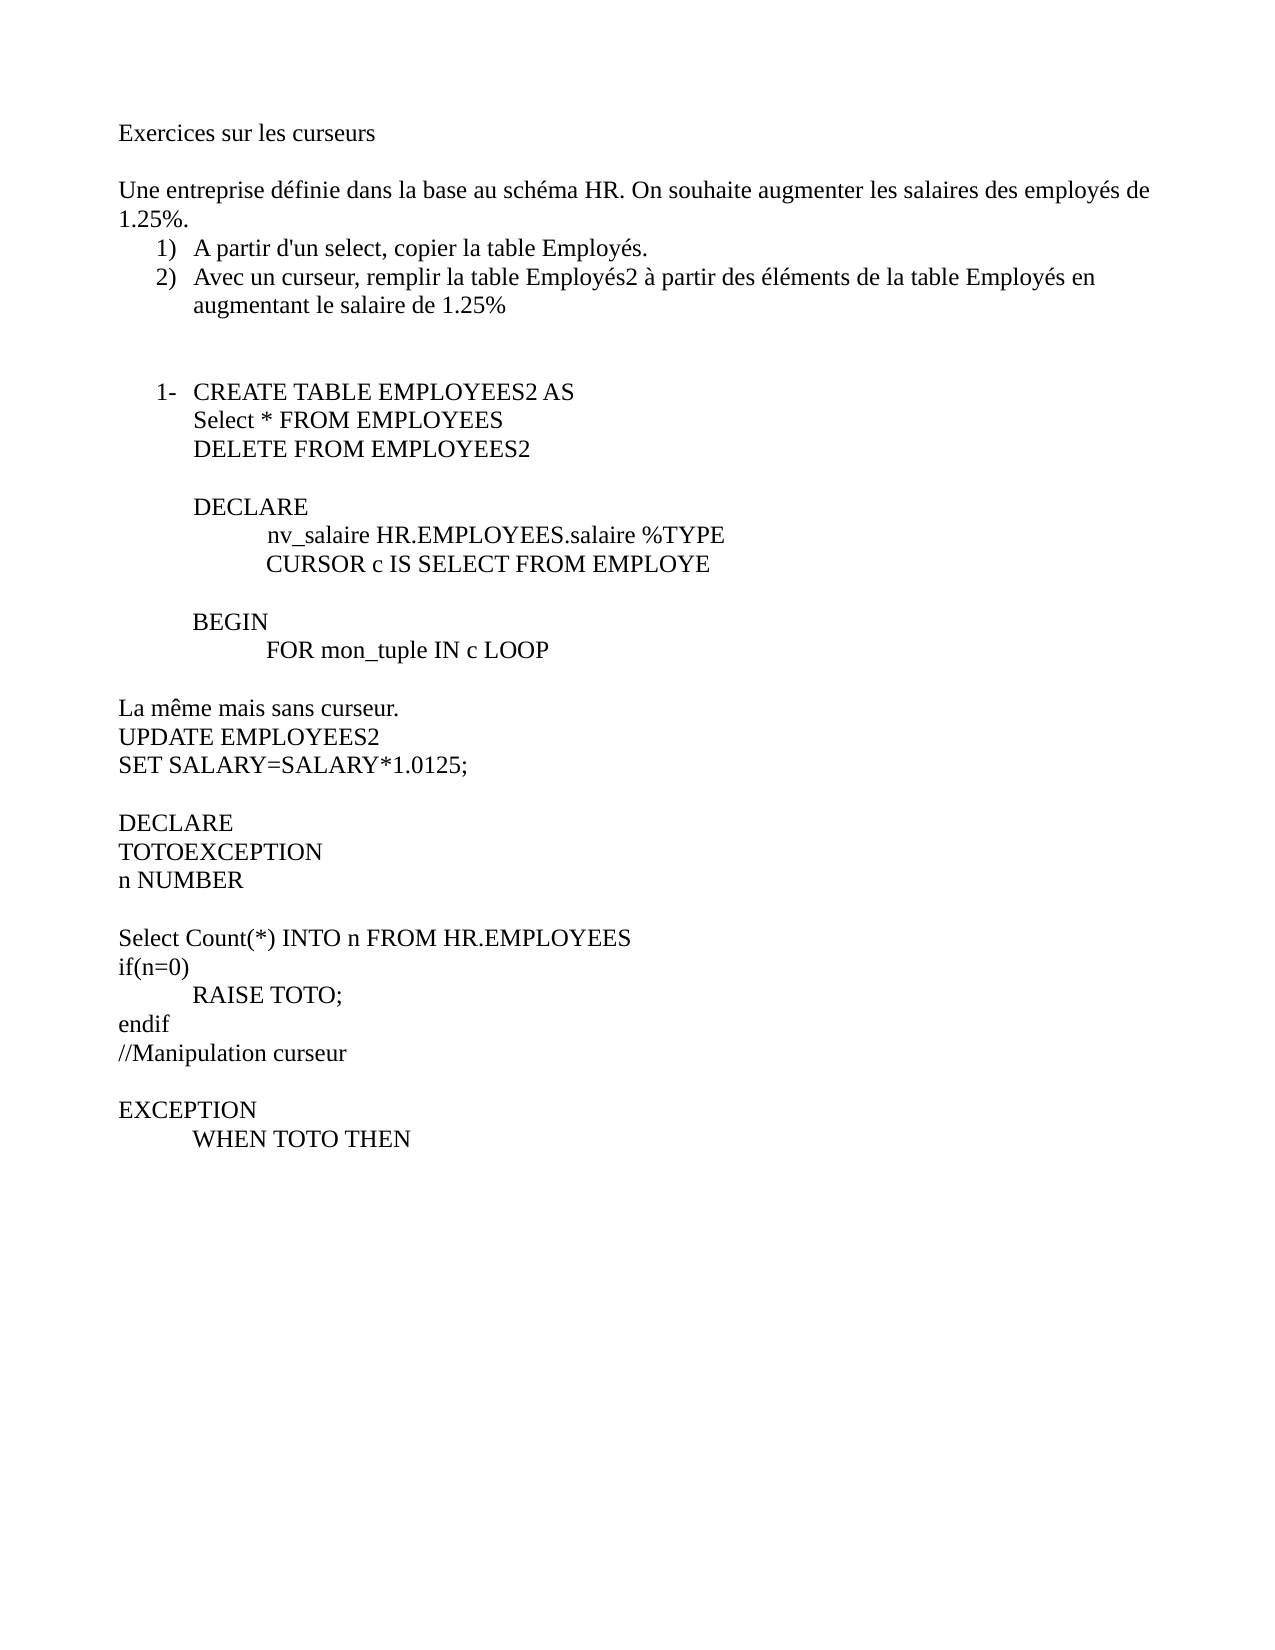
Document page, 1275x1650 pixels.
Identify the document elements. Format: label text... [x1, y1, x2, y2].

text Une entreprise définie dans la base au schéma HR. On souhaite augmenter les salaires des employés de 1.25%. [118, 176, 1157, 233]
text DELETE FROM EMPLOYEES2 [193, 434, 1157, 463]
text if(n=0) [118, 952, 1157, 981]
text //Manipulation curseur [118, 1038, 1157, 1067]
list CREATE TABLE EMPLOYEES2 AS [156, 377, 1157, 406]
text nv_salaire HR.EMPLOYEES.salaire %TYPE [193, 521, 1157, 549]
text Exercices sur les curseurs [118, 118, 1157, 147]
text FOR mon_tuple IN c LOOP [118, 636, 1157, 664]
text Select * FROM EMPLOYEES [193, 406, 1157, 434]
list Avec un curseur, remplir la table Employés2 à partir des éléments de la table Employés en augmentant le salaire de 1.25% [156, 262, 1157, 319]
text BEGIN [118, 607, 1157, 636]
text n NUMBER [118, 866, 1157, 894]
text SET SALARY=SALARY*1.0125; [118, 751, 1157, 779]
text EXCEPTION [118, 1096, 1157, 1124]
text DECLARE [193, 492, 1157, 521]
text UPDATE EMPLOYEES2 [118, 722, 1157, 751]
text La même mais sans curseur. [118, 693, 1157, 722]
text RAISE TOTO; [118, 981, 1157, 1009]
text DECLARE [118, 808, 1157, 837]
text CURSOR c IS SELECT FROM EMPLOYE [118, 549, 1157, 578]
text WHEN TOTO THEN [118, 1124, 1157, 1153]
text TOTOEXCEPTION [118, 837, 1157, 866]
text Select Count(*) INTO n FROM HR.EMPLOYEES [118, 923, 1157, 952]
list A partir d'un select, copier la table Employés. [156, 233, 1157, 262]
text endif [118, 1009, 1157, 1038]
